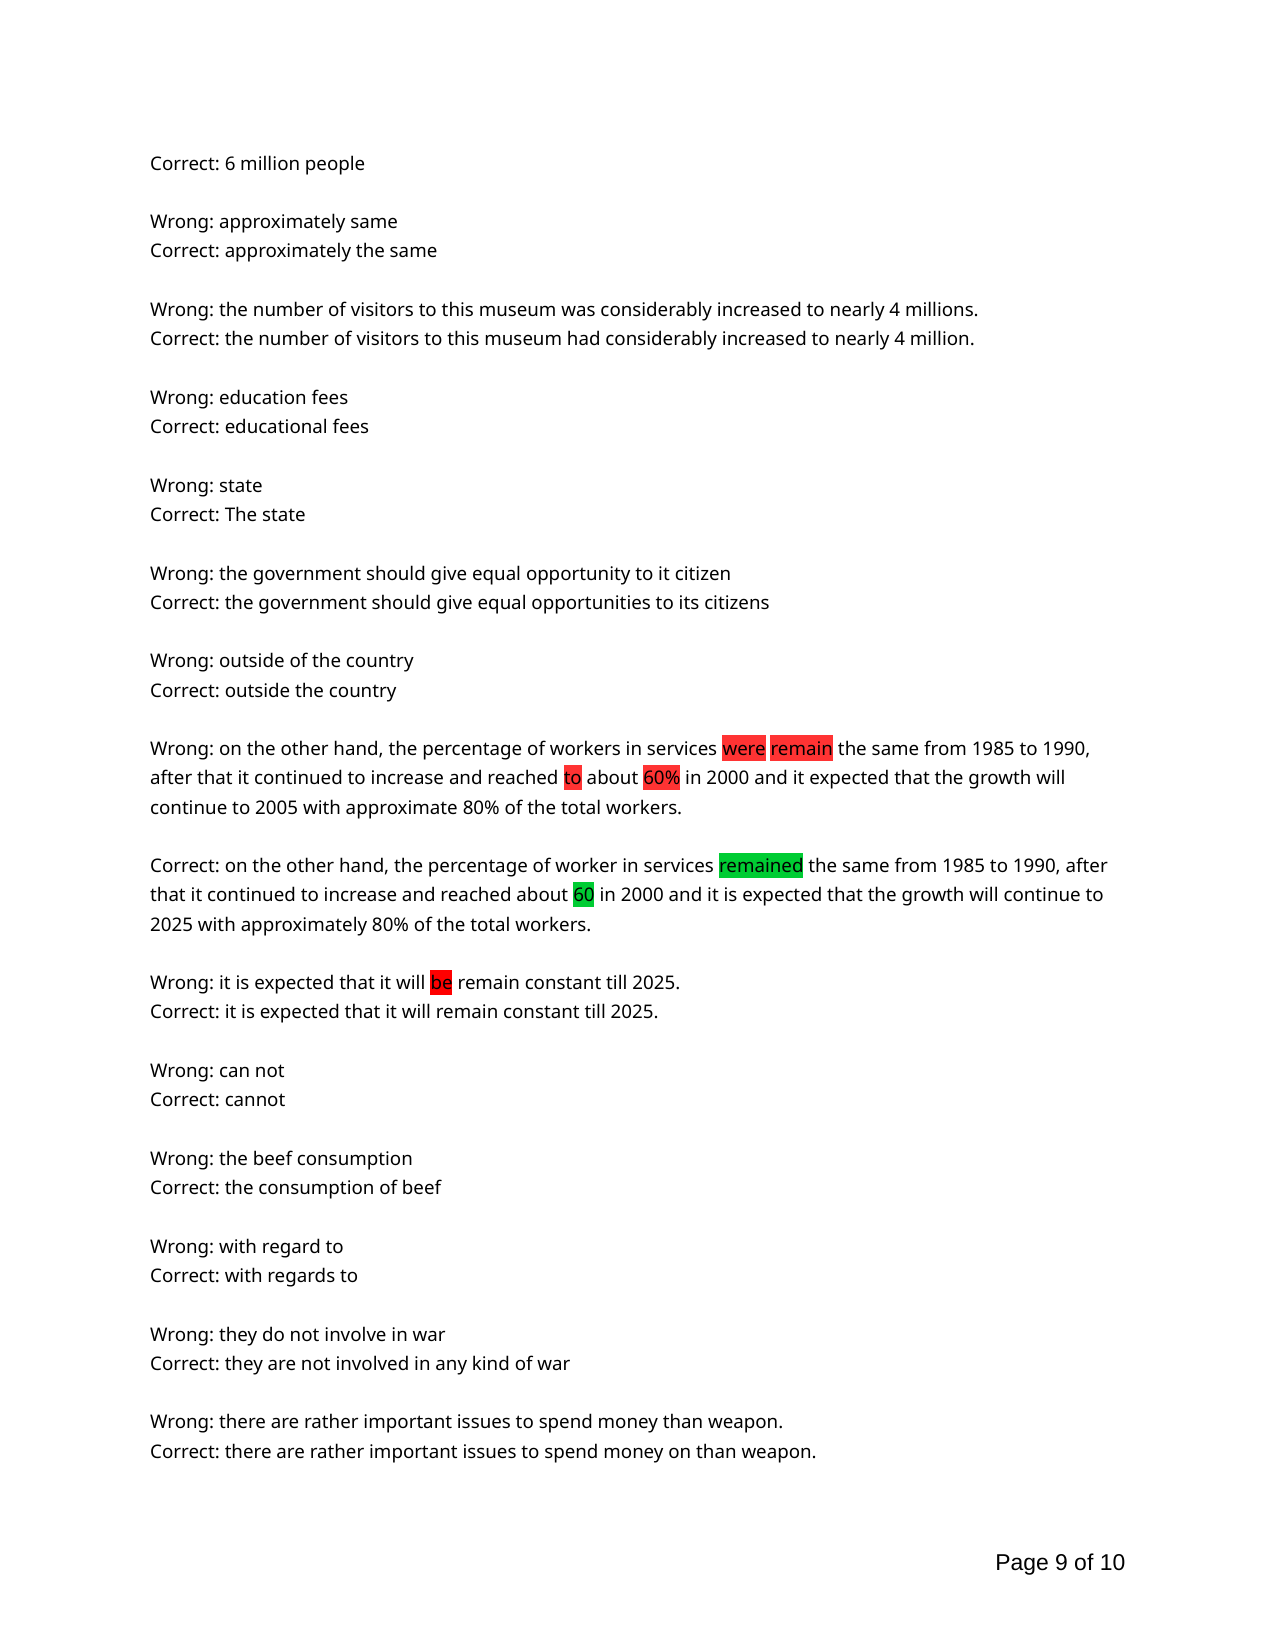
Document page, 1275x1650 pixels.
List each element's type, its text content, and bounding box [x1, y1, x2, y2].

text Wrong: it is expected that it will be remain constant till 2025. [150, 969, 1125, 995]
text Wrong: the number of visitors to this museum was considerably increased to nearly 4 millions. [150, 296, 1125, 322]
text Correct: cannot [150, 1087, 1125, 1112]
text Correct: it is expected that it will remain constant till 2025. [150, 999, 1125, 1024]
text Correct: on the other hand, the percentage of worker in services remained the same from 1985 to 1990, after that it continued to increase and reached about 60 in 2000 and it is expected that the growth will continue to 2025 with approximately 80% of the total workers. [150, 852, 1125, 937]
text Correct: the government should give equal opportunities to its citizens [150, 589, 1125, 614]
text Correct: they are not involved in any kind of war [150, 1350, 1125, 1376]
text Correct: educational fees [150, 413, 1125, 439]
text Correct: outside the country [150, 677, 1125, 702]
text Wrong: can not [150, 1057, 1125, 1083]
text Wrong: there are rather important issues to spend money than weapon. [150, 1409, 1125, 1434]
text Wrong: they do not involve in war [150, 1321, 1125, 1346]
text Correct: the consumption of beef [150, 1174, 1125, 1200]
text Wrong: the government should give equal opportunity to it citizen [150, 560, 1125, 585]
text Correct: there are rather important issues to spend money on than weapon. [150, 1438, 1125, 1463]
text Wrong: on the other hand, the percentage of workers in services were remain the same from 1985 to 1990, after that it continued to increase and reached to about 60% in 2000 and it expected that the growth will continue to 2005 with approximate 80% of the total workers. [150, 735, 1125, 819]
text Correct: The state [150, 501, 1125, 527]
text Correct: approximately the same [150, 238, 1125, 263]
text Correct: with regards to [150, 1262, 1125, 1288]
text Wrong: with regard to [150, 1233, 1125, 1258]
text Correct: the number of visitors to this museum had considerably increased to nearly 4 million. [150, 326, 1125, 351]
text Correct: 6 million people [150, 150, 1125, 176]
text Wrong: outside of the country [150, 648, 1125, 673]
text Wrong: the beef consumption [150, 1145, 1125, 1171]
text Wrong: education fees [150, 384, 1125, 410]
text Wrong: approximately same [150, 208, 1125, 234]
text Wrong: state [150, 472, 1125, 497]
